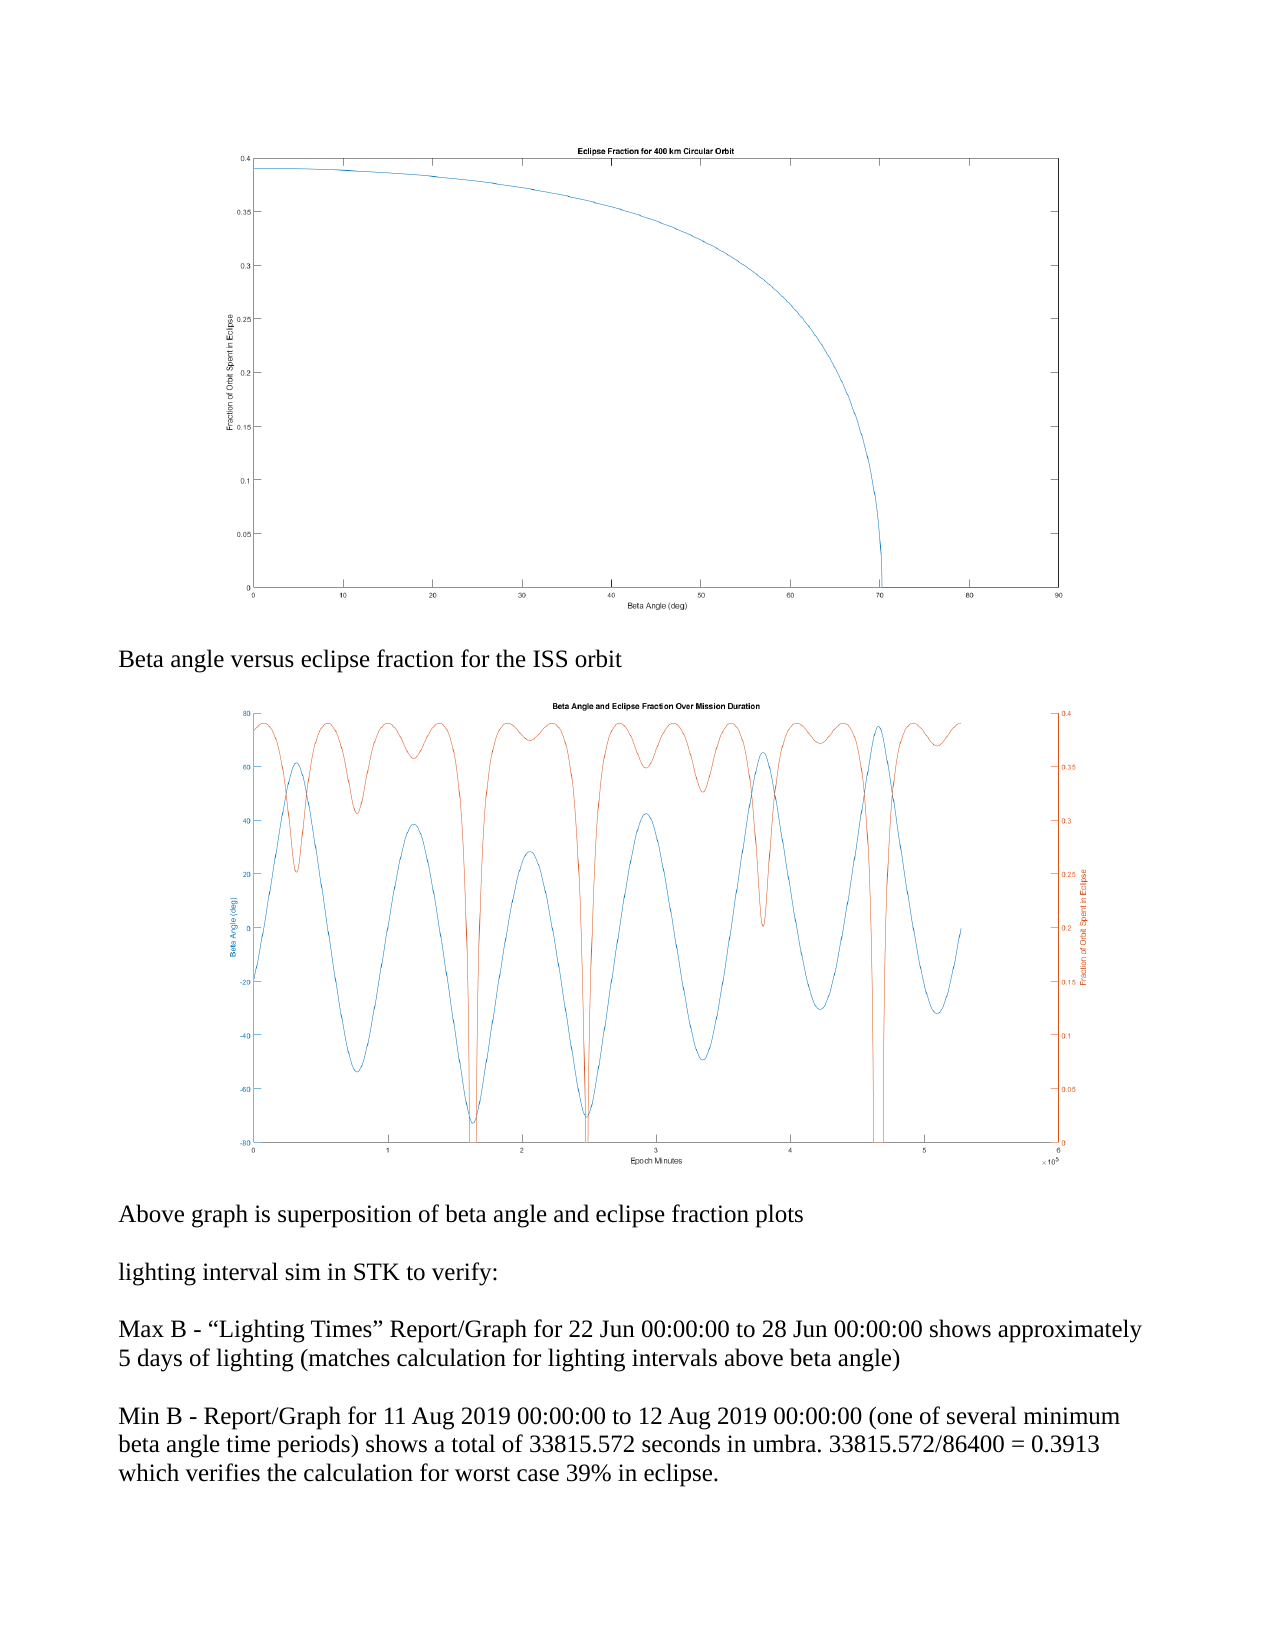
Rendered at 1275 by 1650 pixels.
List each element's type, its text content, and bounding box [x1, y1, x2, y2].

text Above graph is superposition of beta angle and eclipse fraction plots [118, 1200, 1157, 1228]
picture [118, 118, 1157, 645]
picture [118, 673, 1157, 1200]
text Max B - “Lighting Times” Report/Graph for 22 Jun 00:00:00 to 28 Jun 00:00:00 shows approximately 5 days of lighting (matches calculation for lighting intervals above beta angle) [118, 1314, 1157, 1372]
text lighting interval sim in STK to verify: [118, 1257, 1157, 1286]
text Beta angle versus eclipse fraction for the ISS orbit [118, 645, 1157, 673]
text Min B - Report/Graph for 11 Aug 2019 00:00:00 to 12 Aug 2019 00:00:00 (one of several minimum beta angle time periods) shows a total of 33815.572 seconds in umbra. 33815.572/86400 = 0.3913 which verifies the calculation for worst case 39% in eclipse. [118, 1401, 1157, 1487]
